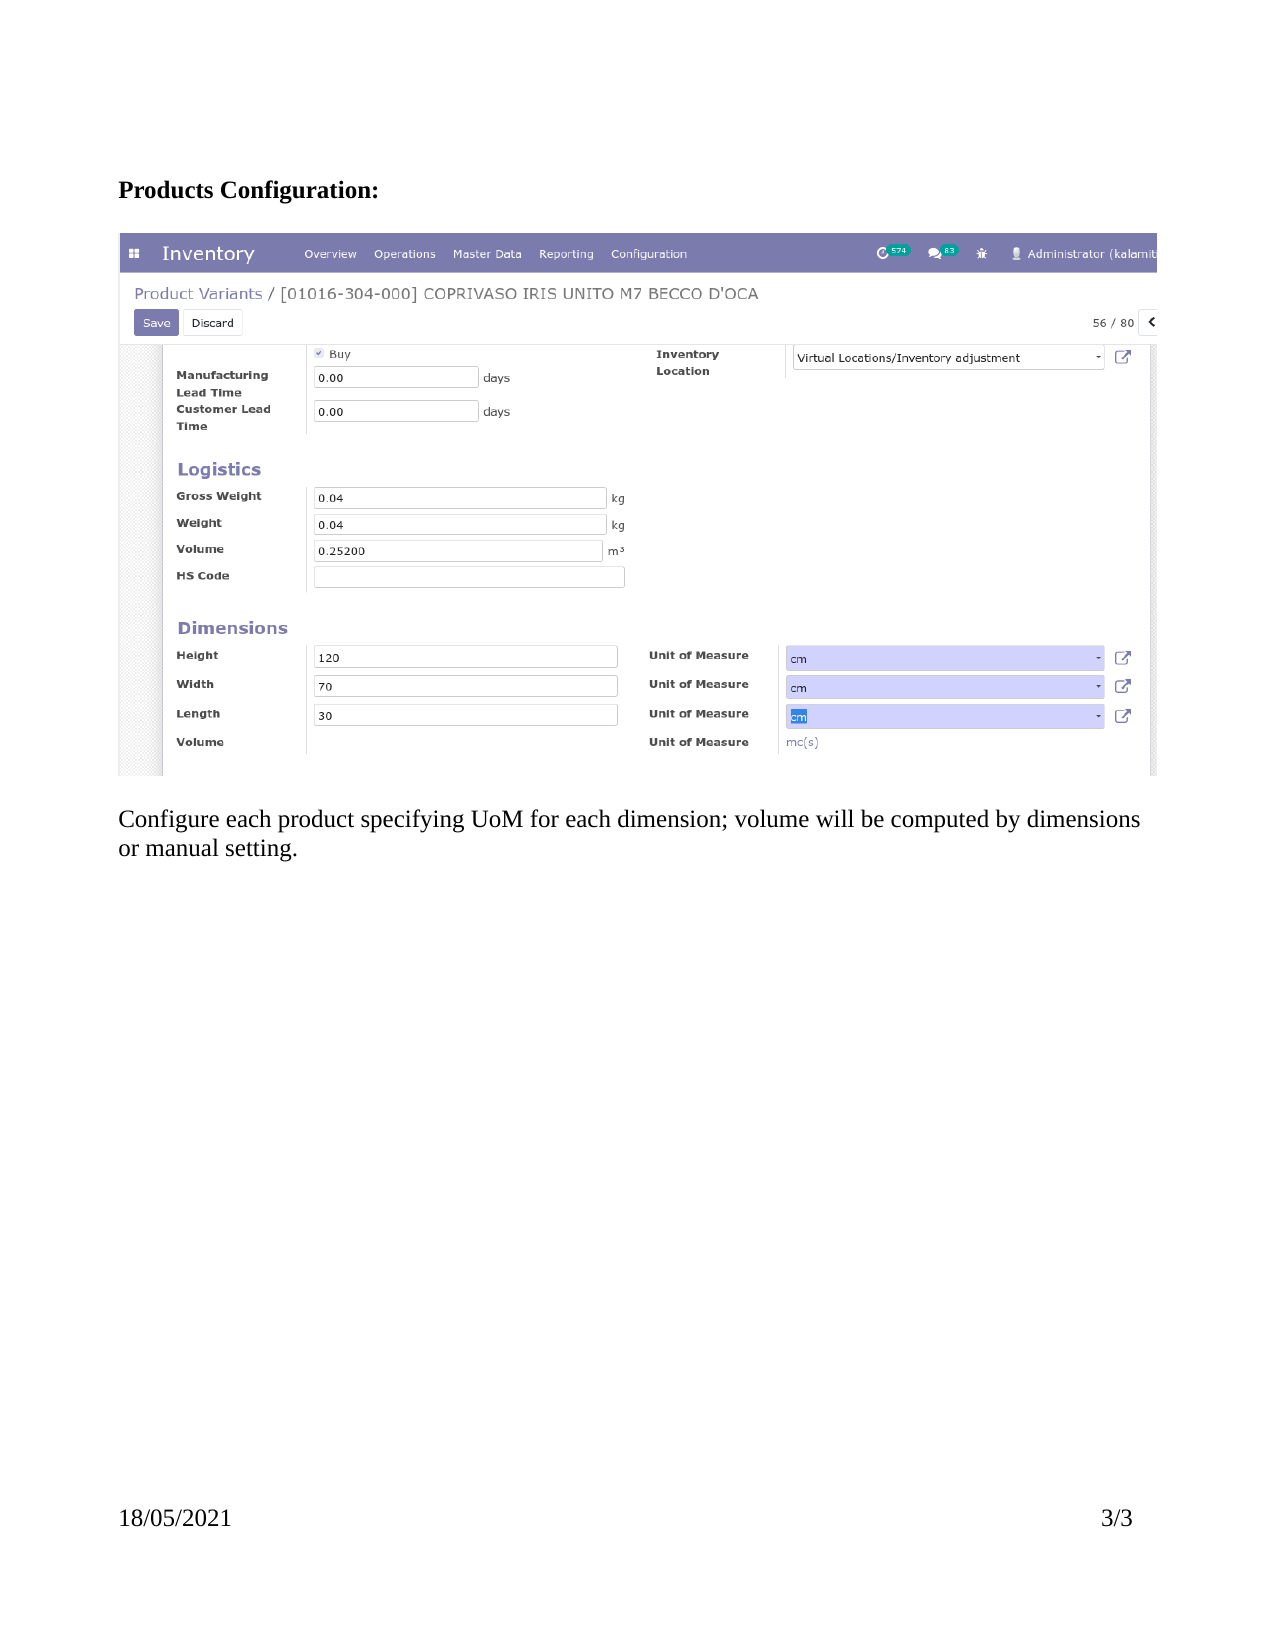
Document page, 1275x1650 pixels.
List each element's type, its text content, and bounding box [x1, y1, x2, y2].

text Configure each product specifying UoM for each dimension; volume will be computed by dimensions or manual setting. [118, 804, 1157, 862]
picture [118, 233, 1157, 776]
text Products Configuration: [118, 176, 1157, 204]
